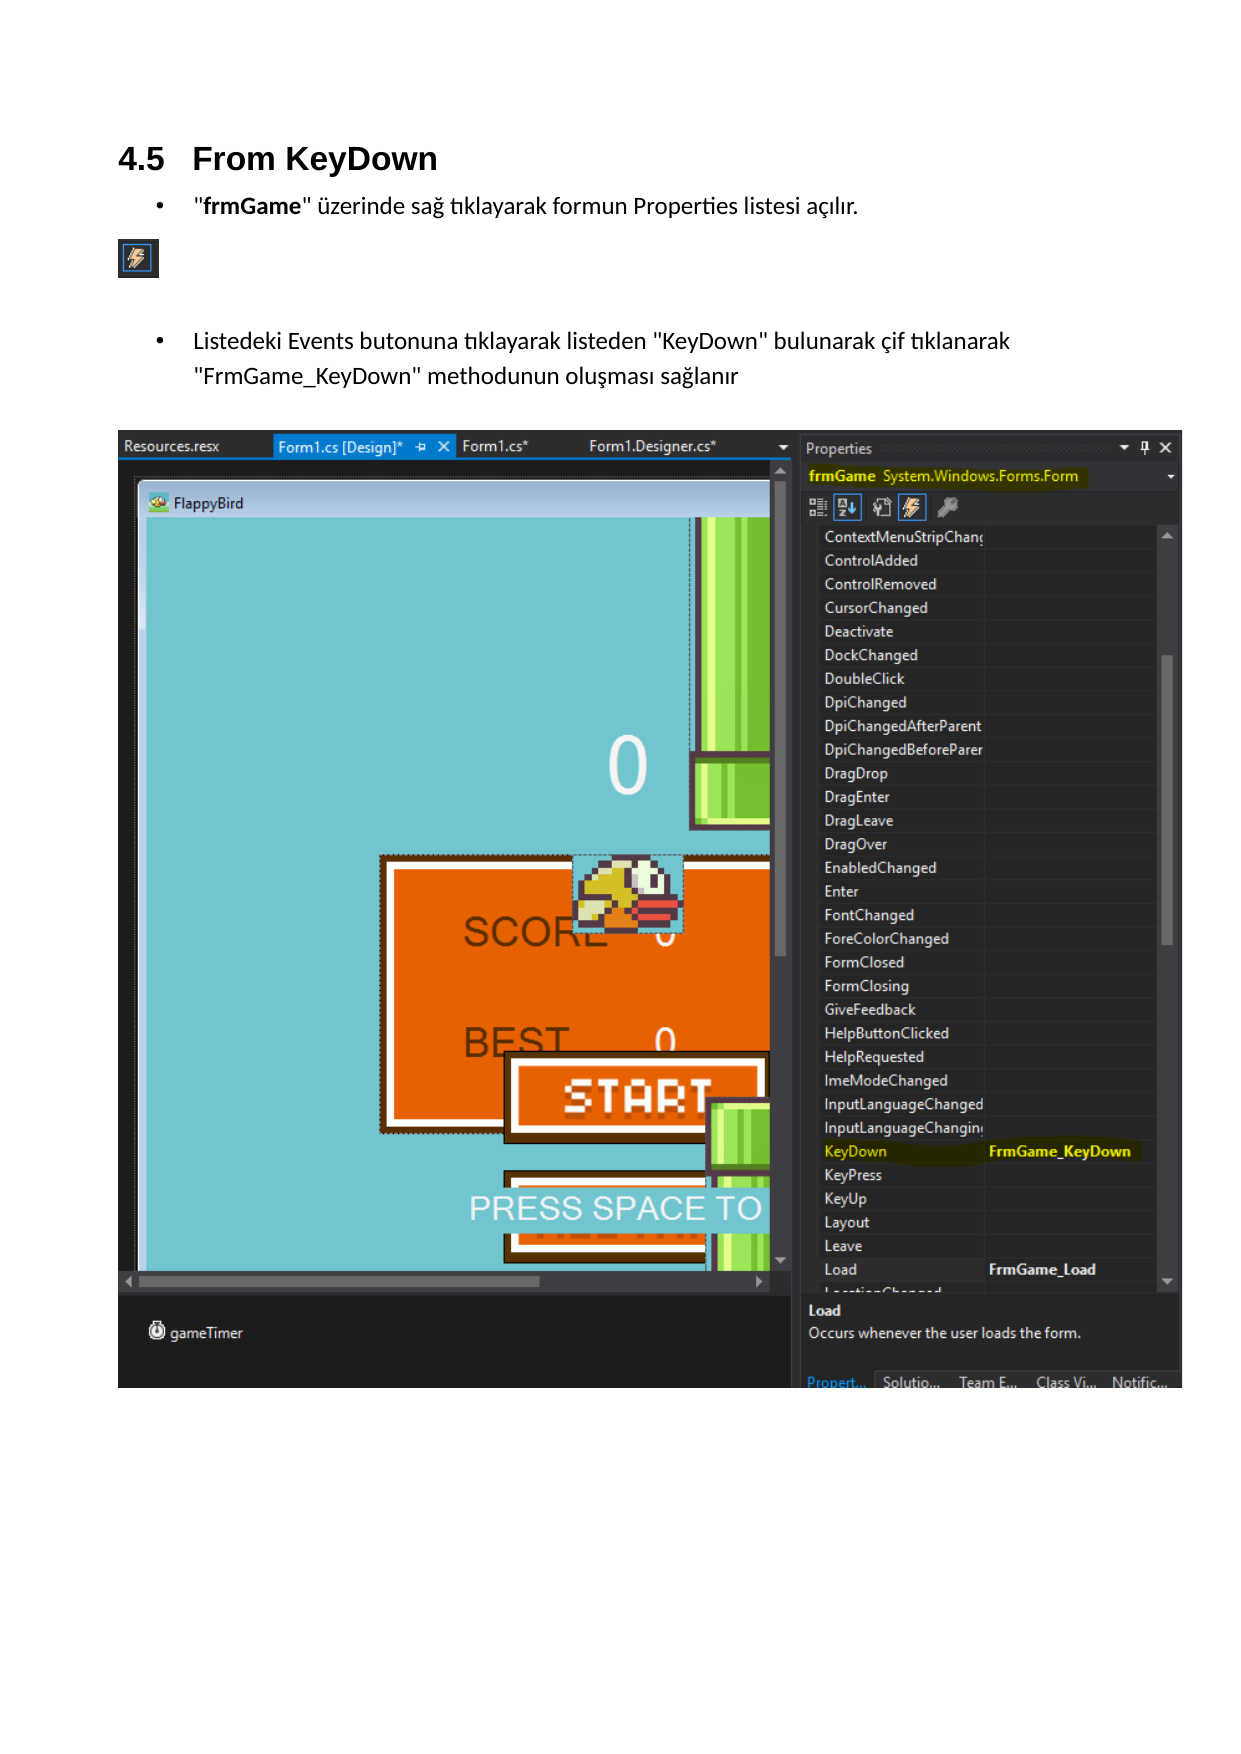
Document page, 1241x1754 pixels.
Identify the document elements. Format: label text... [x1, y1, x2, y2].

subtitle From KeyDown [118, 139, 1122, 178]
picture [118, 430, 1183, 1388]
list "frmGame" üzerinde sağ tıklayarak formun Properties listesi açılır. [156, 190, 1122, 221]
list Listedeki Events butonuna tıklayarak listeden "KeyDown" bulunarak çif tıklanarak "FrmGame_KeyDown" methodunun oluşması sağlanır [156, 325, 1122, 391]
picture [118, 239, 159, 278]
